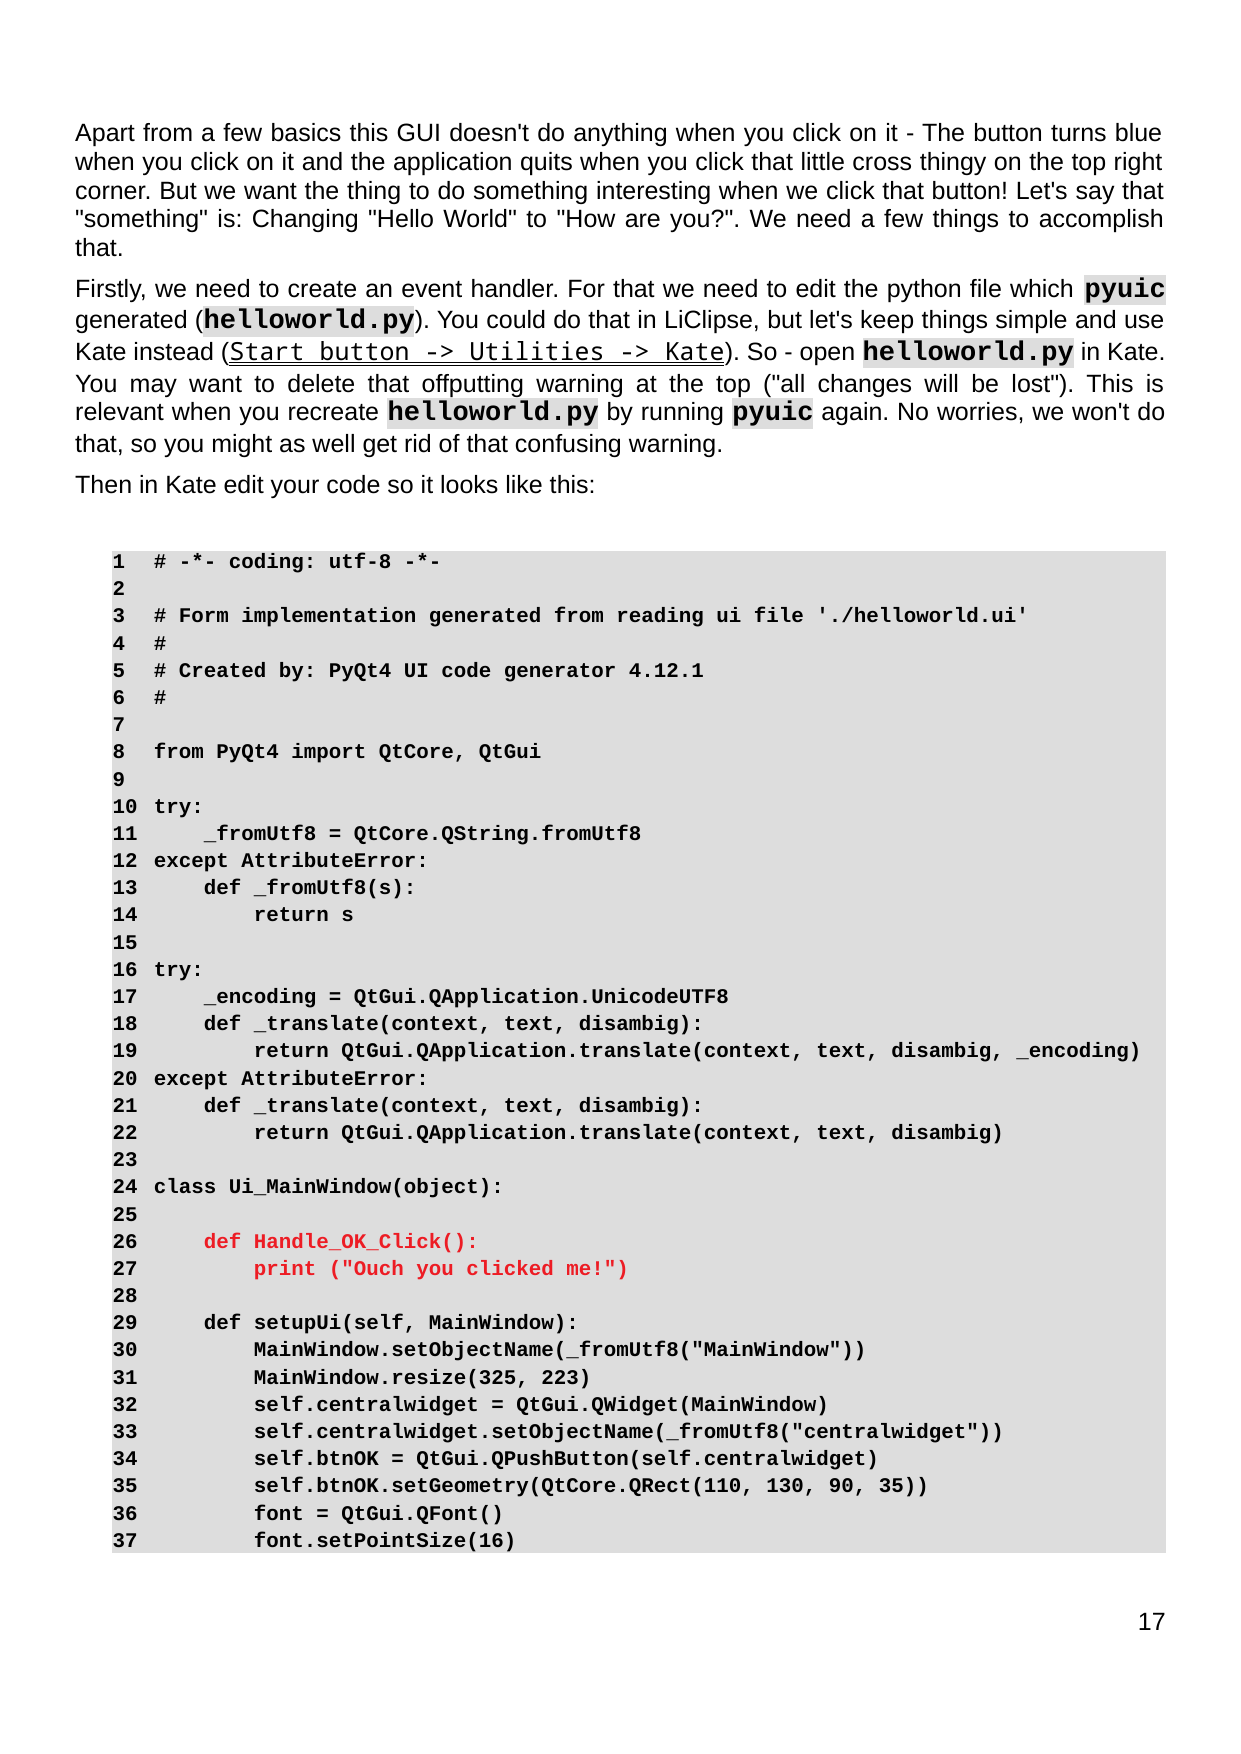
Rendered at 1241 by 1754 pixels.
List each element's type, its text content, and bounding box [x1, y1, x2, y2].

list font = QtGui.QFont() [112, 1503, 1166, 1526]
list return QtGui.QApplication.translate(context, text, disambig, _encoding) [112, 1040, 1166, 1064]
list except AttributeError: [112, 850, 1166, 874]
list try: [112, 796, 1166, 819]
list from PyQt4 import QtCore, QtGui [112, 741, 1166, 765]
list self.centralwidget.setObjectName(_fromUtf8("centralwidget")) [112, 1421, 1166, 1445]
list return s [112, 904, 1166, 928]
list MainWindow.resize(325, 223) [112, 1367, 1166, 1390]
text Then in Kate edit your code so it looks like this: [75, 469, 1166, 498]
text Firstly, we need to create an event handler. For that we need to edit the python file which pyuic generated (helloworld.py). You could do that in LiClipse, but let's keep things simple and use Kate instead (Start button -> Utilities -> Kate). So - open helloworld.py in Kate. You may want to delete that offputting warning at the top ("all changes will be lost"). This is relevant when you recreate helloworld.py by running pyuic again. No worries, we won't do that, so you might as well get rid of that confusing warning. [75, 274, 1166, 458]
list def _translate(context, text, disambig): [112, 1013, 1166, 1037]
list return QtGui.QApplication.translate(context, text, disambig) [112, 1122, 1166, 1146]
list def _translate(context, text, disambig): [112, 1095, 1166, 1118]
text Apart from a few basics this GUI doesn't do anything when you click on it - The button turns blue when you click on it and the application quits when you click that little cross thingy on the top right corner. But we want the thing to do something interesting when we click that button! Let's say that "something" is: Changing "Hello World" to "How are you?". We need a few things to accomplish that. [75, 118, 1166, 262]
list MainWindow.setObjectName(_fromUtf8("MainWindow")) [112, 1339, 1166, 1363]
list # Form implementation generated from reading ui file './helloworld.ui' [112, 605, 1166, 629]
list self.btnOK = QtGui.QPushButton(self.centralwidget) [112, 1448, 1166, 1472]
list def Handle_OK_Click(): [112, 1231, 1166, 1254]
list _encoding = QtGui.QApplication.UnicodeUTF8 [112, 986, 1166, 1010]
list # -*- coding: utf-8 -*- [112, 551, 1166, 575]
list class Ui_MainWindow(object): [112, 1176, 1166, 1200]
list # [112, 687, 1166, 711]
list self.centralwidget = QtGui.QWidget(MainWindow) [112, 1394, 1166, 1417]
list print ("Ouch you clicked me!") [112, 1258, 1166, 1282]
list except AttributeError: [112, 1068, 1166, 1091]
list _fromUtf8 = QtCore.QString.fromUtf8 [112, 823, 1166, 847]
list # [112, 633, 1166, 656]
list def setupUi(self, MainWindow): [112, 1312, 1166, 1336]
list self.btnOK.setGeometry(QtCore.QRect(110, 130, 90, 35)) [112, 1475, 1166, 1499]
list # Created by: PyQt4 UI code generator 4.12.1 [112, 660, 1166, 683]
list try: [112, 959, 1166, 982]
list font.setPointSize(16) [112, 1530, 1166, 1553]
list def _fromUtf8(s): [112, 877, 1166, 901]
